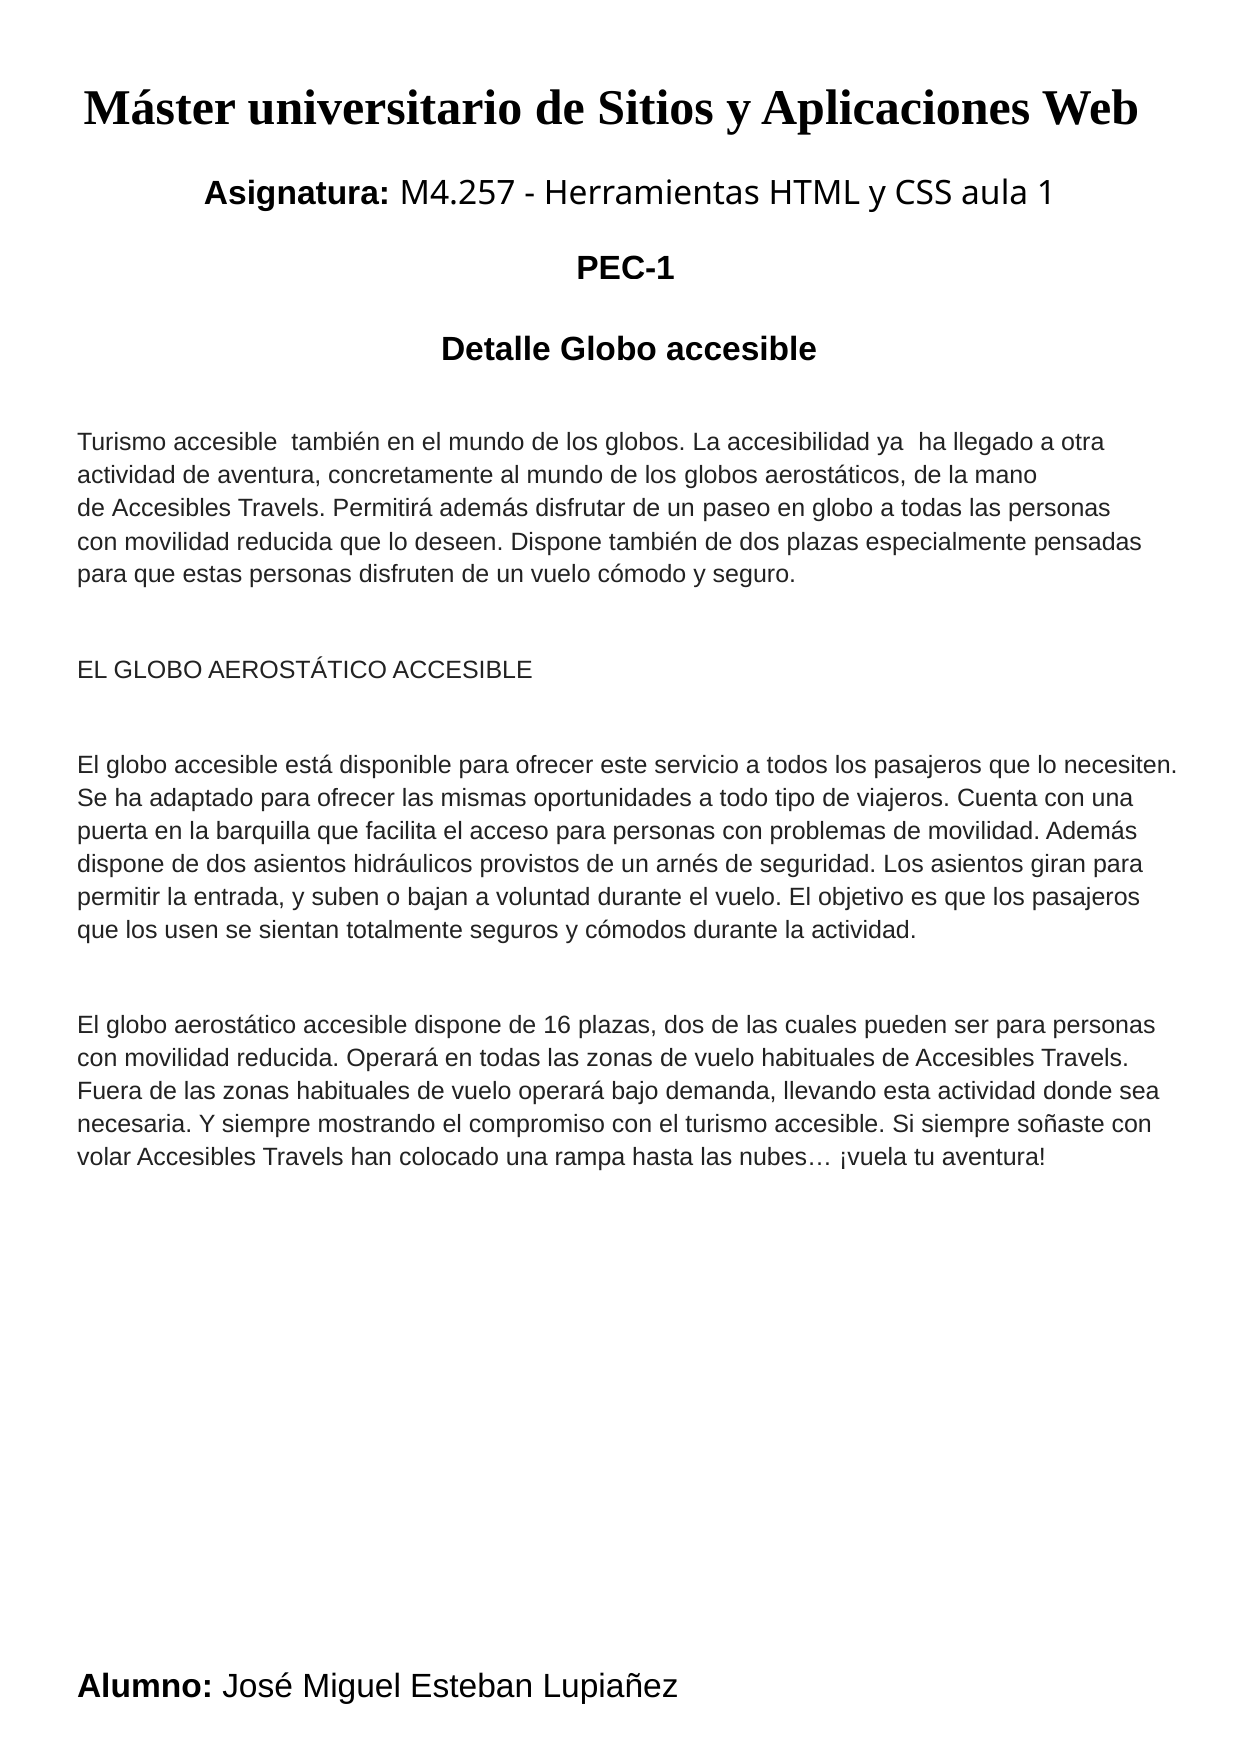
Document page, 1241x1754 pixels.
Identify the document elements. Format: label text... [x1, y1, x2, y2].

text EL GLOBO AEROSTÁTICO ACCESIBLE [77, 655, 1181, 683]
subtitle Detalle Globo accesible [77, 329, 1181, 367]
text Turismo accesible también en el mundo de los globos. La accesibilidad ya ha llegado a otra actividad de aventura, concretamente al mundo de los globos aerostáticos, de la mano de Accesibles Travels. Permitirá además disfrutar de un paseo en globo a todas las personas con movilidad reducida que lo deseen. Dispone también de dos plazas especialmente pensadas para que estas personas disfruten de un vuelo cómodo y seguro. [77, 427, 1181, 588]
text El globo aerostático accesible dispone de 16 plazas, dos de las cuales pueden ser para personas con movilidad reducida. Operará en todas las zonas de vuelo habituales de Accesibles Travels. Fuera de las zonas habituales de vuelo operará bajo demanda, llevando esta actividad donde sea necesaria. Y siempre mostrando el compromiso con el turismo accesible. Si siempre soñaste con volar Accesibles Travels han colocado una rampa hasta las nubes… ¡vuela tu aventura! [77, 1010, 1181, 1171]
text El globo accesible está disponible para ofrecer este servicio a todos los pasajeros que lo necesiten. Se ha adaptado para ofrecer las mismas oportunidades a todo tipo de viajeros. Cuenta con una puerta en la barquilla que facilita el acceso para personas con problemas de movilidad. Además dispone de dos asientos hidráulicos provistos de un arnés de seguridad. Los asientos giran para permitir la entrada, y suben o bajan a voluntad durante el vuelo. El objetivo es que los pasajeros que los usen se sientan totalmente seguros y cómodos durante la actividad. [77, 750, 1181, 944]
